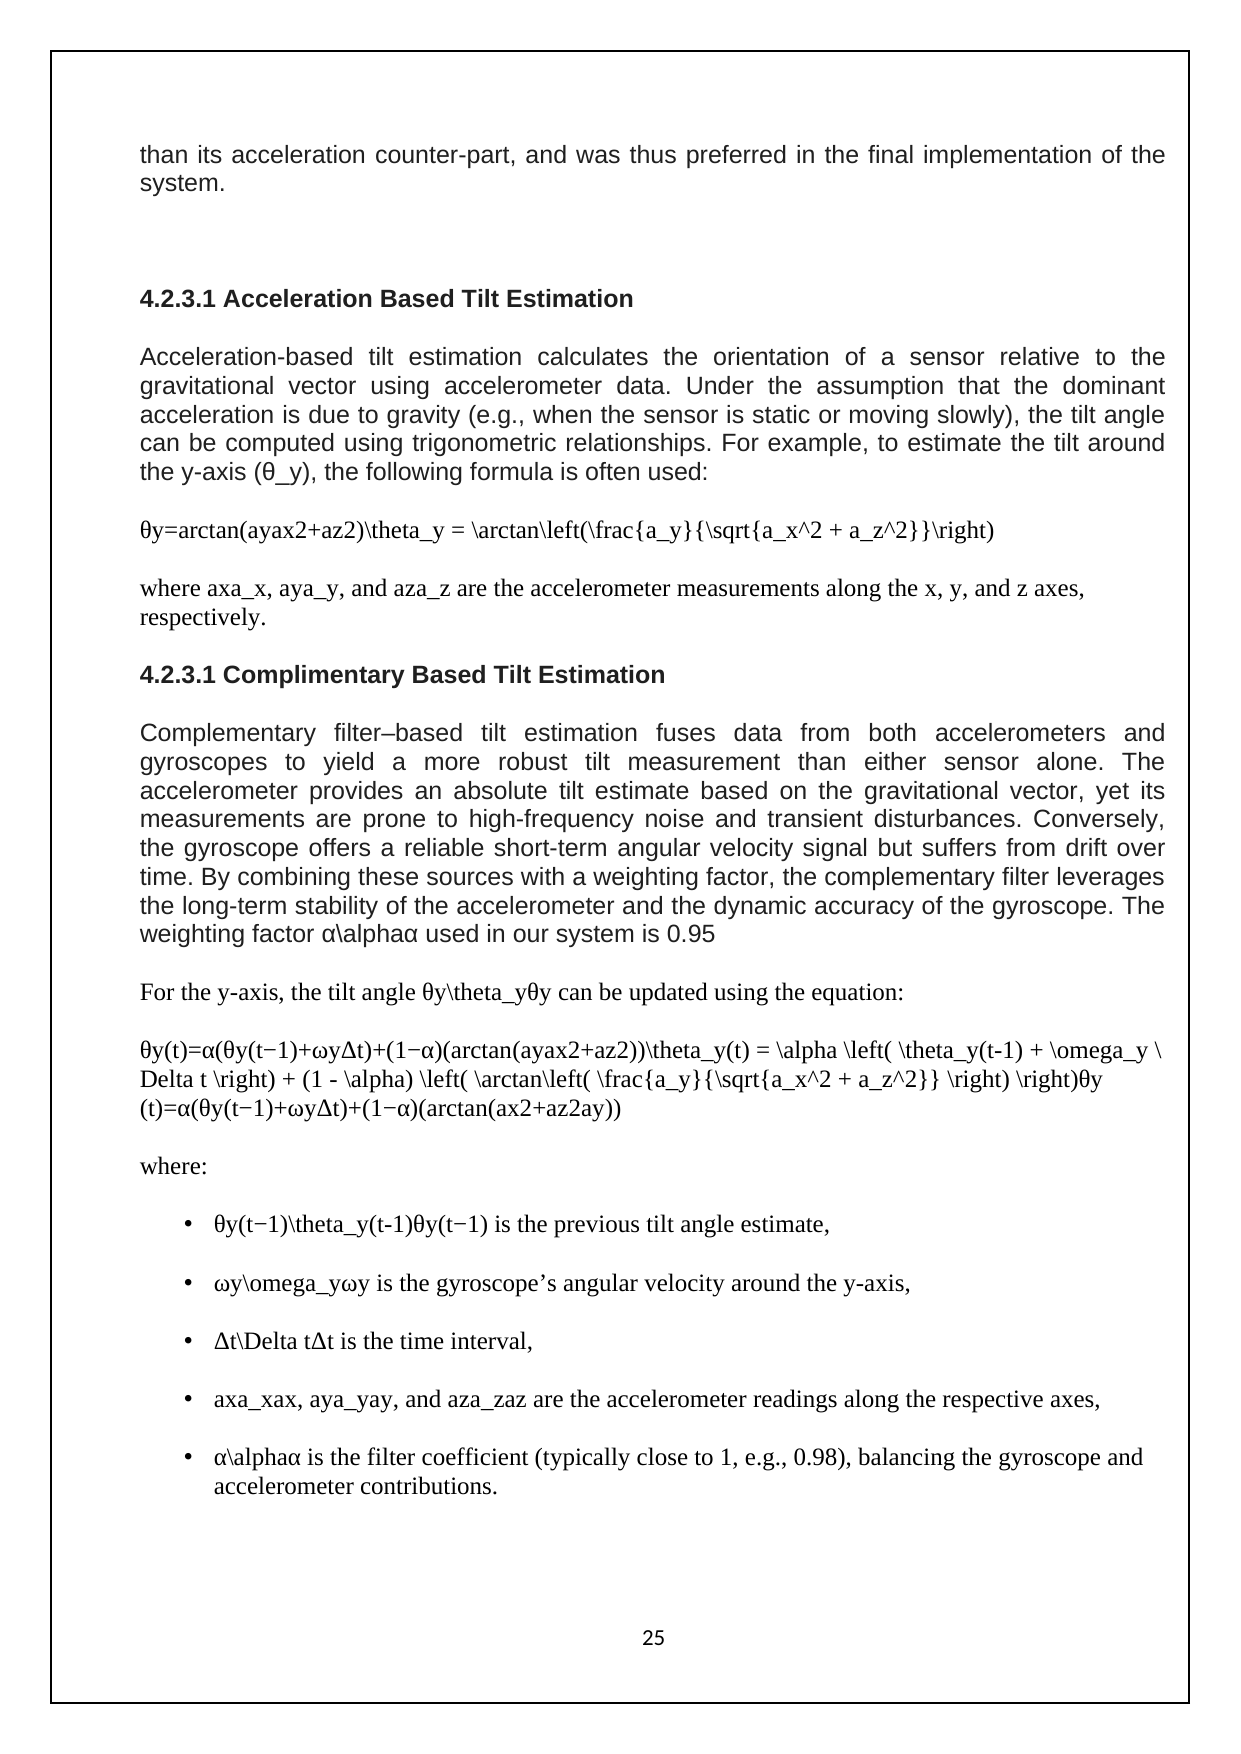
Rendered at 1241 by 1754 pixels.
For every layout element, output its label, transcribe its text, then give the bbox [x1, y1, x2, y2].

text where axa_x, aya_y, and aza_z are the accelerometer measurements along the x, y, and z axes, respectively. [139, 573, 1167, 631]
list Δt\Delta tΔt is the time interval, [184, 1326, 1167, 1355]
text 4.2.3.1 Complimentary Based Tilt Estimation [139, 660, 1167, 689]
text θy=arctan⁡(ayax2+az2)\theta_y = \arctan\left(\frac{a_y}{\sqrt{a_x^2 + a_z^2}}\right) [139, 515, 1167, 544]
text than its acceleration counter-part, and was thus preferred in the final implementation of the system. [139, 139, 1167, 197]
text where: [139, 1151, 1167, 1180]
text For the y-axis, the tilt angle θy\theta_yθy​ can be updated using the equation: [139, 977, 1167, 1006]
text 4.2.3.1 Acceleration Based Tilt Estimation [139, 284, 1167, 313]
text Acceleration-based tilt estimation calculates the orientation of a sensor relative to the gravitational vector using accelerometer data. Under the assumption that the dominant acceleration is due to gravity (e.g., when the sensor is static or moving slowly), the tilt angle can be computed using trigonometric relationships. For example, to estimate the tilt around the y-axis (θ_y), the following formula is often used: [139, 342, 1167, 486]
text θy(t)=α(θy(t−1)+ωyΔt)+(1−α)(arctan⁡(ayax2+az2))\theta_y(t) = \alpha \left( \theta_y(t-1) + \omega_y \Delta t \right) + (1 - \alpha) \left( \arctan\left( \frac{a_y}{\sqrt{a_x^2 + a_z^2}} \right) \right)θy​(t)=α(θy​(t−1)+ωy​Δt)+(1−α)(arctan(ax2​+az2​​ay​​)) [139, 1036, 1167, 1122]
text Complementary filter–based tilt estimation fuses data from both accelerometers and gyroscopes to yield a more robust tilt measurement than either sensor alone. The accelerometer provides an absolute tilt estimate based on the gravitational vector, yet its measurements are prone to high-frequency noise and transient disturbances. Conversely, the gyroscope offers a reliable short-term angular velocity signal but suffers from drift over time. By combining these sources with a weighting factor, the complementary filter leverages the long-term stability of the accelerometer and the dynamic accuracy of the gyroscope. The weighting factor α\alphaα used in our system is 0.95 [139, 718, 1167, 948]
list ωy\omega_yωy​ is the gyroscope’s angular velocity around the y-axis, [184, 1268, 1167, 1296]
list θy(t−1)\theta_y(t-1)θy​(t−1) is the previous tilt angle estimate, [184, 1209, 1167, 1238]
list α\alphaα is the filter coefficient (typically close to 1, e.g., 0.98), balancing the gyroscope and accelerometer contributions. [184, 1442, 1167, 1500]
list axa_xax​, aya_yay​, and aza_zaz​ are the accelerometer readings along the respective axes, [184, 1384, 1167, 1413]
